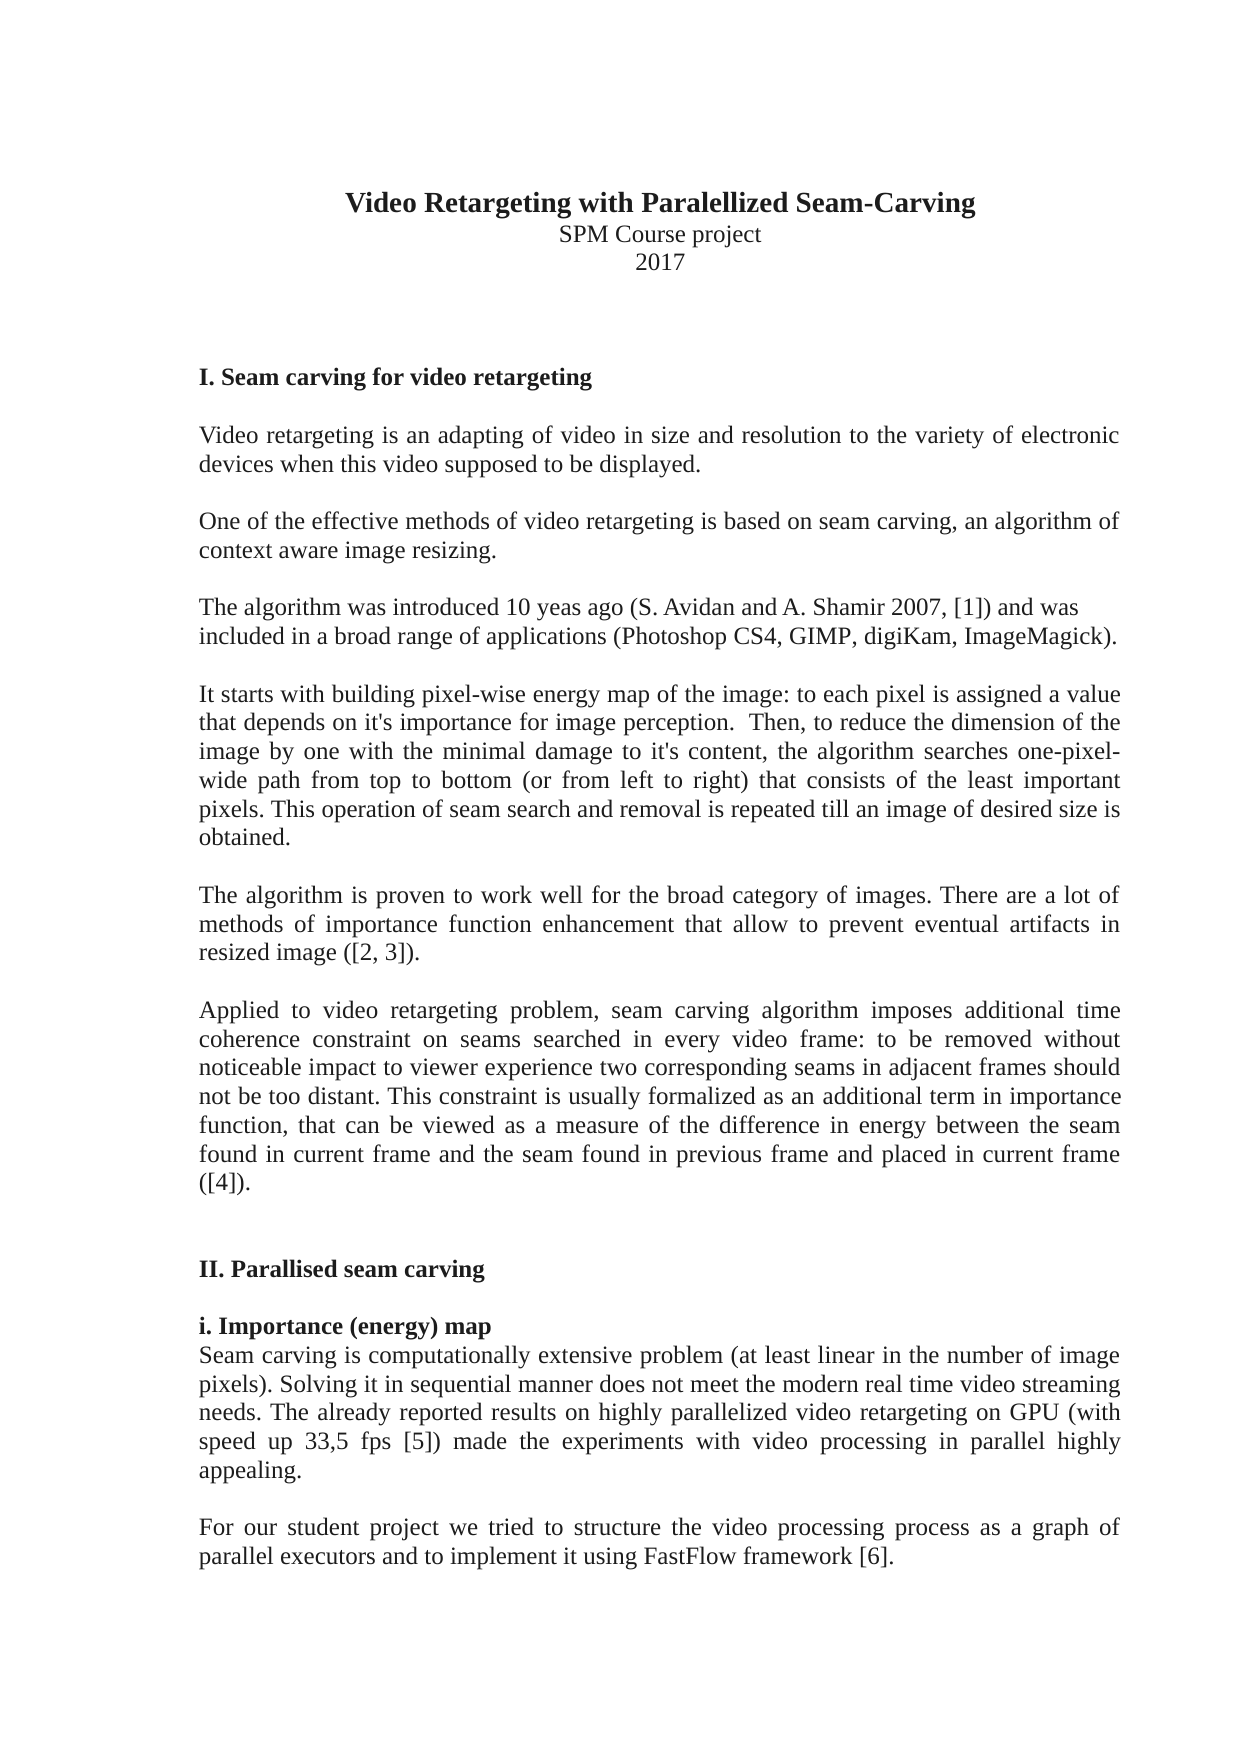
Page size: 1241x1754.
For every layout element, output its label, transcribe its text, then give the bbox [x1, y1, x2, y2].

text SPM Course project [199, 219, 1122, 247]
text It starts with building pixel-wise energy map of the image: to each pixel is assigned a value that depends on it's importance for image perception. Then, to reduce the dimension of the image by one with the minimal damage to it's content, the algorithm searches one-pixel-wide path from top to bottom (or from left to right) that consists of the least important pixels. This operation of seam search and removal is repeated till an image of desired size is obtained. [199, 679, 1122, 851]
text 2017 [199, 247, 1122, 276]
text Video Retargeting with Paralellized Seam-Carving [199, 185, 1122, 219]
text i. Importance (energy) map [199, 1311, 1122, 1340]
text II. Parallised seam carving [199, 1254, 1122, 1282]
text Video retargeting is an adapting of video in size and resolution to the variety of electronic devices when this video supposed to be displayed. [199, 420, 1122, 477]
text The algorithm is proven to work well for the broad category of images. There are a lot of methods of importance function enhancement that allow to prevent eventual artifacts in resized image ([2, 3]). [199, 880, 1122, 966]
text Applied to video retargeting problem, seam carving algorithm imposes additional time coherence constraint on seams searched in every video frame: to be removed without noticeable impact to viewer experience two corresponding seams in adjacent frames should not be too distant. This constraint is usually formalized as an additional term in importance function, that can be viewed as a measure of the difference in energy between the seam found in current frame and the seam found in previous frame and placed in current frame ([4]). [199, 995, 1122, 1196]
text For our student project we tried to structure the video processing process as a graph of parallel executors and to implement it using FastFlow framework [6]. [199, 1512, 1122, 1570]
text Seam carving is computationally extensive problem (at least linear in the number of image pixels). Solving it in sequential manner does not meet the modern real time video streaming needs. The already reported results on highly parallelized video retargeting on GPU (with speed up 33,5 fps [5]) made the experiments with video processing in parallel highly appealing. [199, 1340, 1122, 1484]
text The algorithm was introduced 10 yeas ago (S. Avidan and A. Shamir 2007, [1]) and was included in a broad range of applications (Photoshop CS4, GIMP, digiKam, ImageMagick). [199, 592, 1122, 650]
text One of the effective methods of video retargeting is based on seam carving, an algorithm of context aware image resizing. [199, 506, 1122, 564]
text I. Seam carving for video retargeting [199, 362, 1122, 391]
